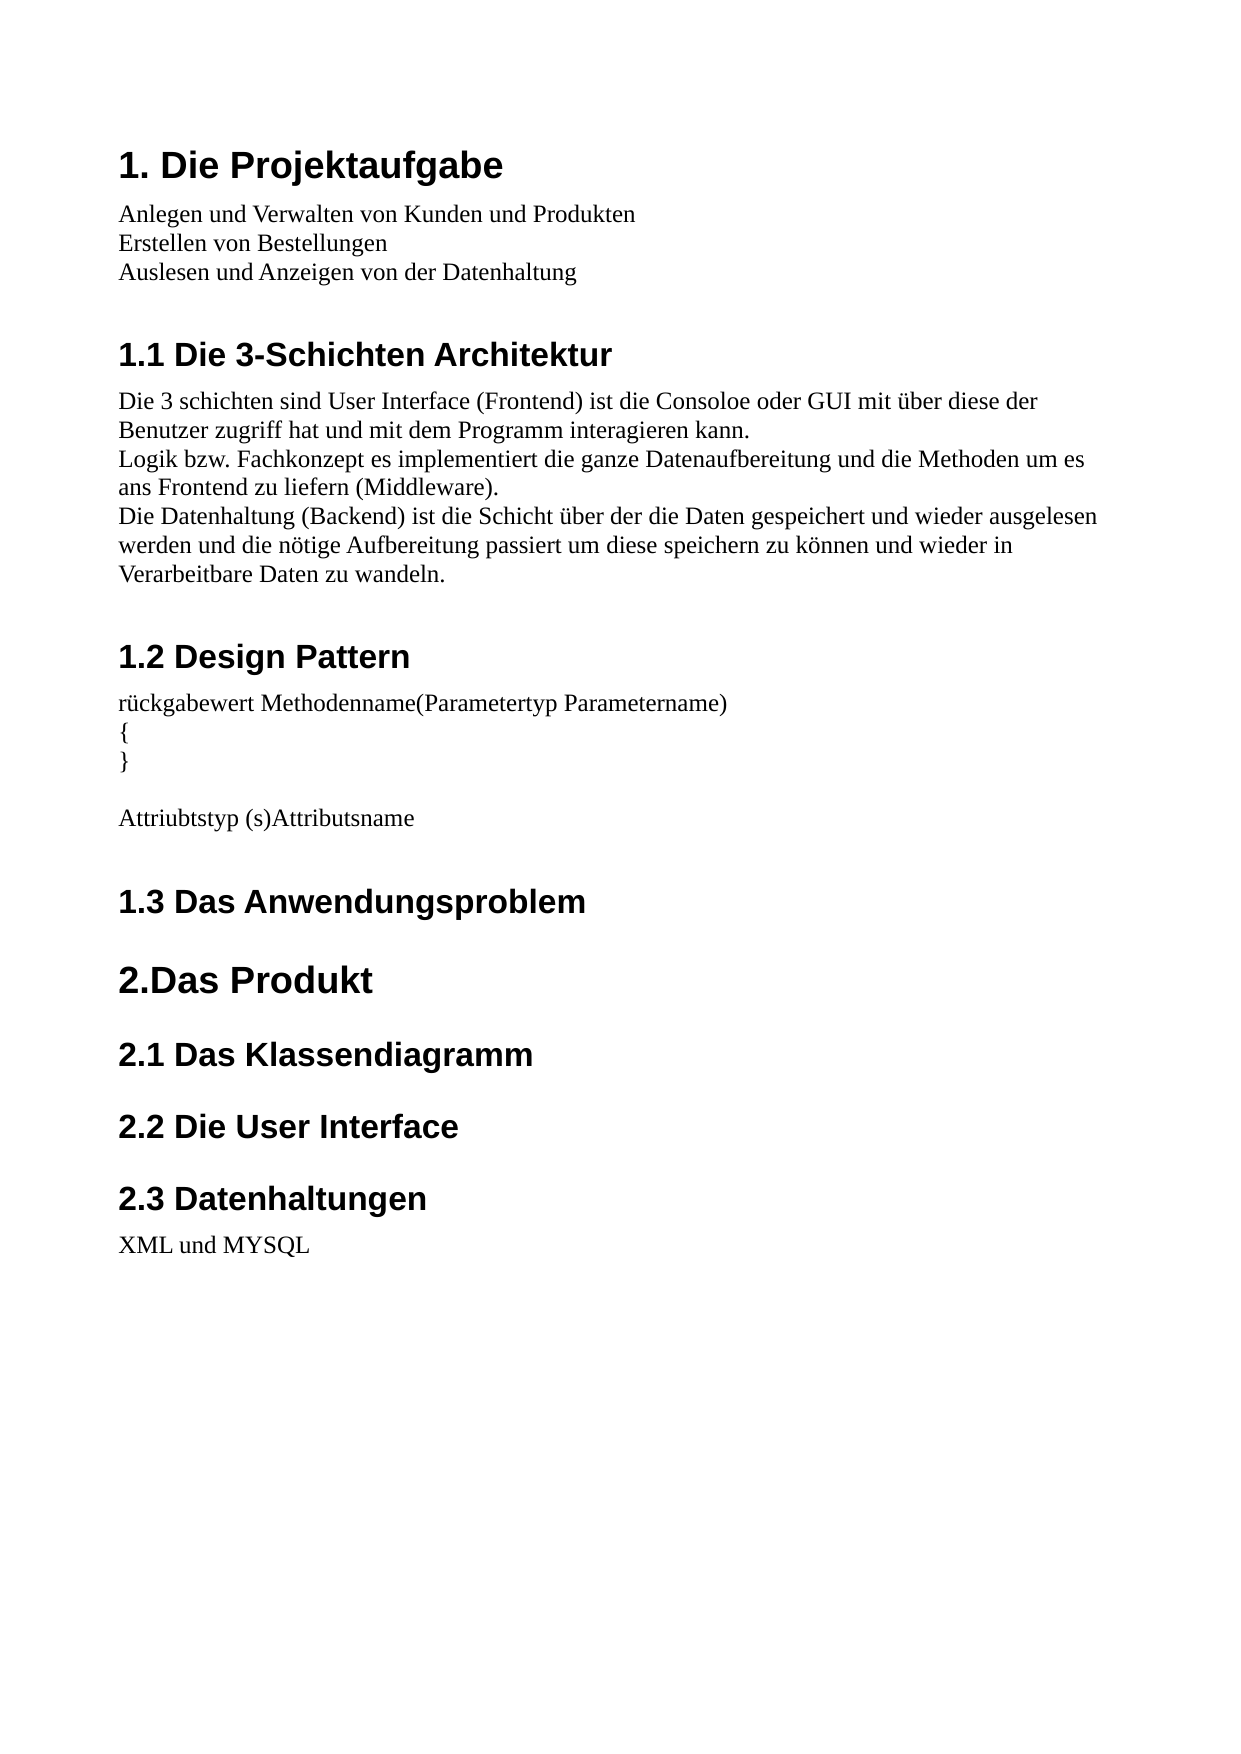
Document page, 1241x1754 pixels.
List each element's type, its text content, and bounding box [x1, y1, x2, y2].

text { [118, 717, 1122, 746]
subtitle 1.3 Das Anwendungsproblem [118, 882, 1122, 920]
text } [118, 746, 1122, 774]
subtitle 2.Das Produkt [118, 958, 1122, 1001]
text Die 3 schichten sind User Interface (Frontend) ist die Consoloe oder GUI mit über diese der Benutzer zugriff hat und mit dem Programm interagieren kann. [118, 386, 1122, 444]
text Anlegen und Verwalten von Kunden und Produkten [118, 199, 1122, 228]
subtitle 2.1 Das Klassendiagramm [118, 1035, 1122, 1073]
text rückgabewert Methodenname(Parametertyp Parametername) [118, 688, 1122, 717]
subtitle 1.2 Design Pattern [118, 637, 1122, 676]
subtitle 2.2 Die User Interface [118, 1107, 1122, 1145]
text Erstellen von Bestellungen [118, 228, 1122, 257]
subtitle 2.3 Datenhaltungen [118, 1179, 1122, 1217]
text Die Datenhaltung (Backend) ist die Schicht über der die Daten gespeichert und wieder ausgelesen werden und die nötige Aufbereitung passiert um diese speichern zu können und wieder in Verarbeitbare Daten zu wandeln. [118, 501, 1122, 587]
subtitle 1.1 Die 3-Schichten Architektur [118, 335, 1122, 374]
text XML und MYSQL [118, 1230, 1122, 1258]
text Auslesen und Anzeigen von der Datenhaltung [118, 257, 1122, 286]
text Attriubtstyp (s)Attributsname [118, 803, 1122, 832]
subtitle 1. Die Projektaufgabe [118, 143, 1122, 187]
text Logik bzw. Fachkonzept es implementiert die ganze Datenaufbereitung und die Methoden um es ans Frontend zu liefern (Middleware). [118, 444, 1122, 501]
